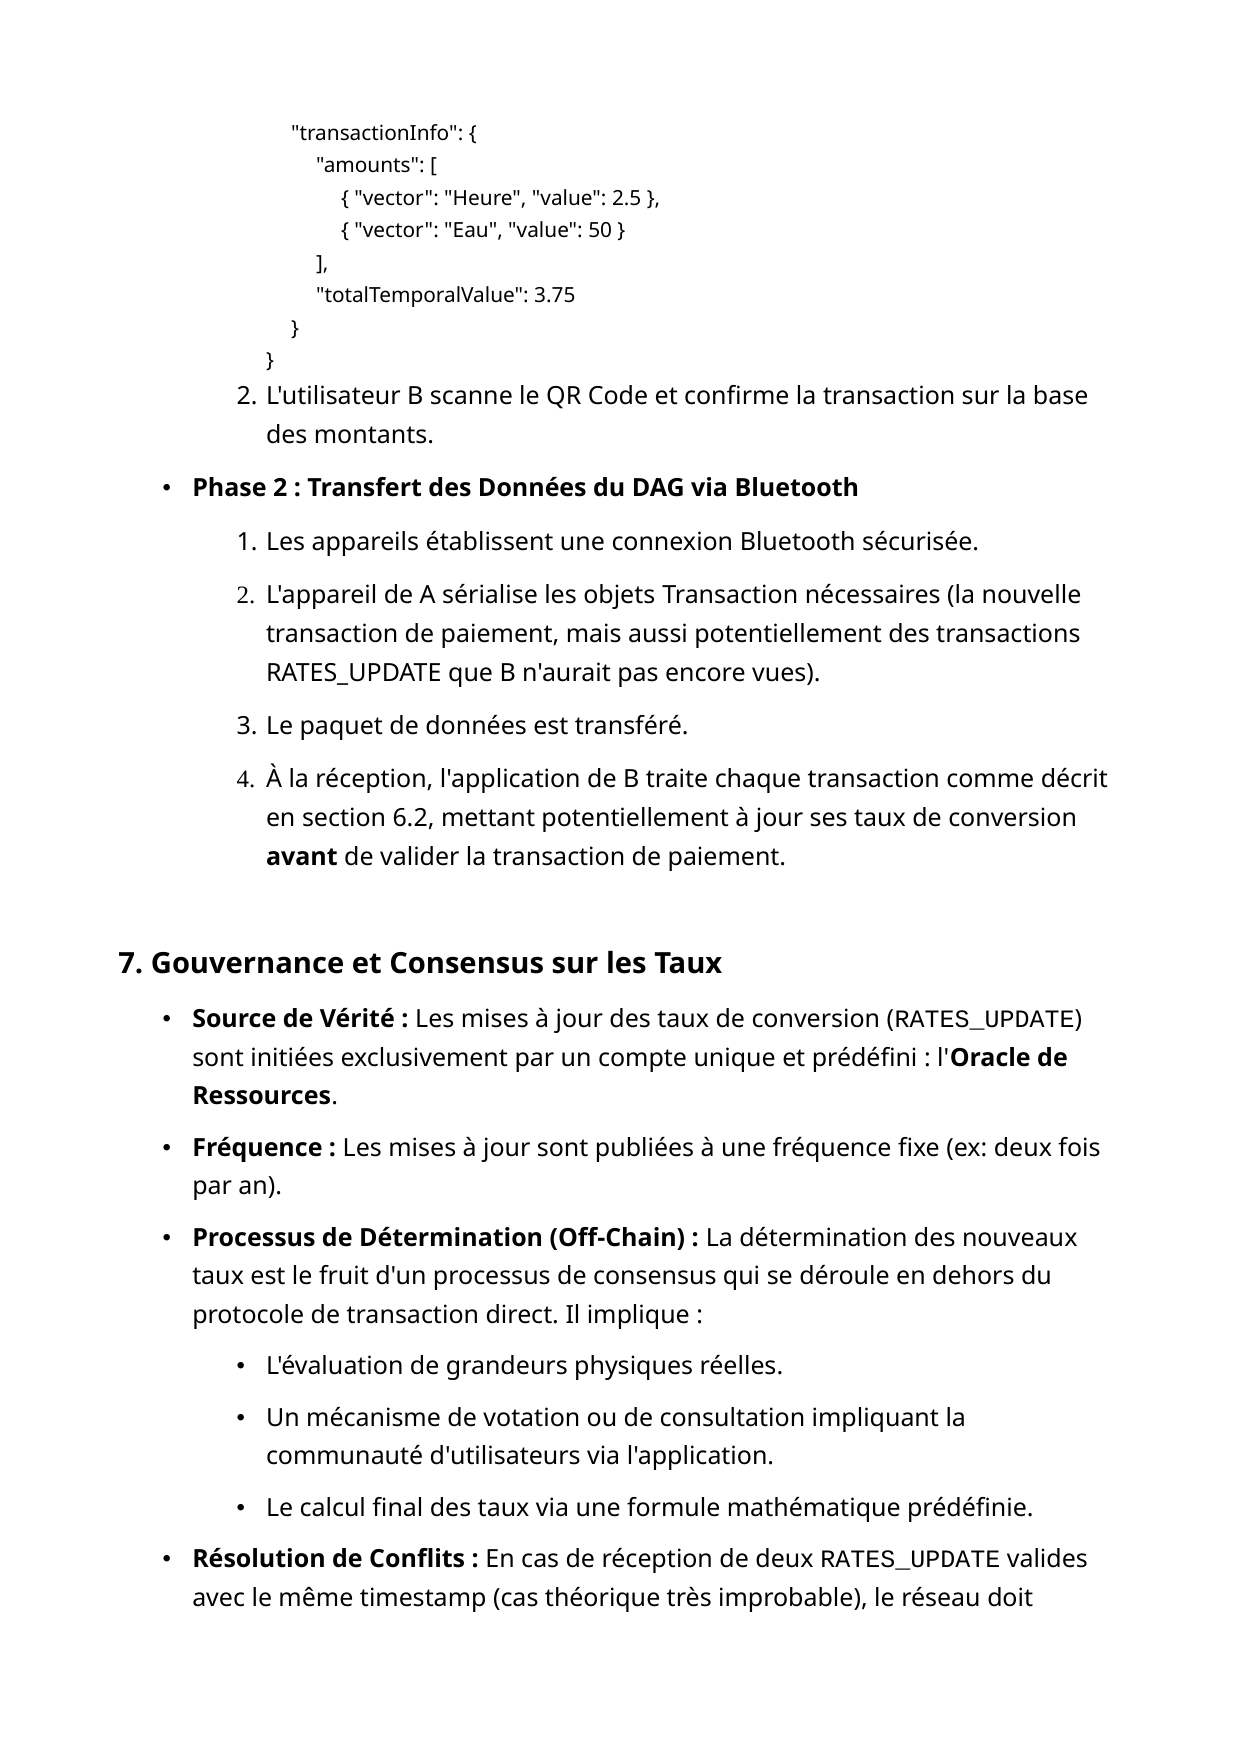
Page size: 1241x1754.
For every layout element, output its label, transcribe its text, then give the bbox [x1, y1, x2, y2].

list Les appareils établissent une connexion Bluetooth sécurisée. [236, 523, 1122, 557]
list Un mécanisme de votation ou de consultation impliquant la communauté d'utilisateurs via l'application. [236, 1399, 1122, 1472]
list ], [236, 248, 1122, 277]
list { "vector": "Heure", "value": 2.5 }, [236, 183, 1122, 212]
list { "vector": "Eau", "value": 50 } [236, 216, 1122, 244]
list } [236, 313, 1122, 342]
list Processus de Détermination (Off-Chain) : La détermination des nouveaux taux est le fruit d'un processus de consensus qui se déroule en dehors du protocole de transaction direct. Il implique : [162, 1219, 1122, 1331]
list Résolution de Conflits : En cas de réception de deux RATES_UPDATE valides avec le même timestamp (cas théorique très improbable), le réseau doit [162, 1540, 1122, 1613]
list L'appareil de A sérialise les objets Transaction nécessaires (la nouvelle transaction de paiement, mais aussi potentiellement des transactions RATES_UPDATE que B n'aurait pas encore vues). [236, 577, 1122, 688]
list Le calcul final des taux via une formule mathématique prédéfinie. [236, 1489, 1122, 1523]
list Fréquence : Les mises à jour sont publiées à une fréquence fixe (ex: deux fois par an). [162, 1129, 1122, 1202]
list "transactionInfo": { [236, 118, 1122, 147]
list } [236, 346, 1122, 374]
list "amounts": [ [236, 151, 1122, 179]
list À la réception, l'application de B traite chaque transaction comme décrit en section 6.2, mettant potentiellement à jour ses taux de conversion avant de valider la transaction de paiement. [236, 761, 1122, 872]
list L'utilisateur B scanne le QR Code et confirme la transaction sur la base des montants. [236, 378, 1122, 451]
list Le paquet de données est transféré. [236, 708, 1122, 742]
list L'évaluation de grandeurs physiques réelles. [236, 1348, 1122, 1382]
list "totalTemporalValue": 3.75 [236, 281, 1122, 309]
list Phase 2 : Transfert des Données du DAG via Bluetooth [162, 470, 1122, 504]
list Source de Vérité : Les mises à jour des taux de conversion (RATES_UPDATE) sont initiées exclusivement par un compte unique et prédéfini : l'Oracle de Ressources. [162, 1000, 1122, 1112]
subtitle 7. Gouvernance et Consensus sur les Taux [118, 942, 1122, 982]
